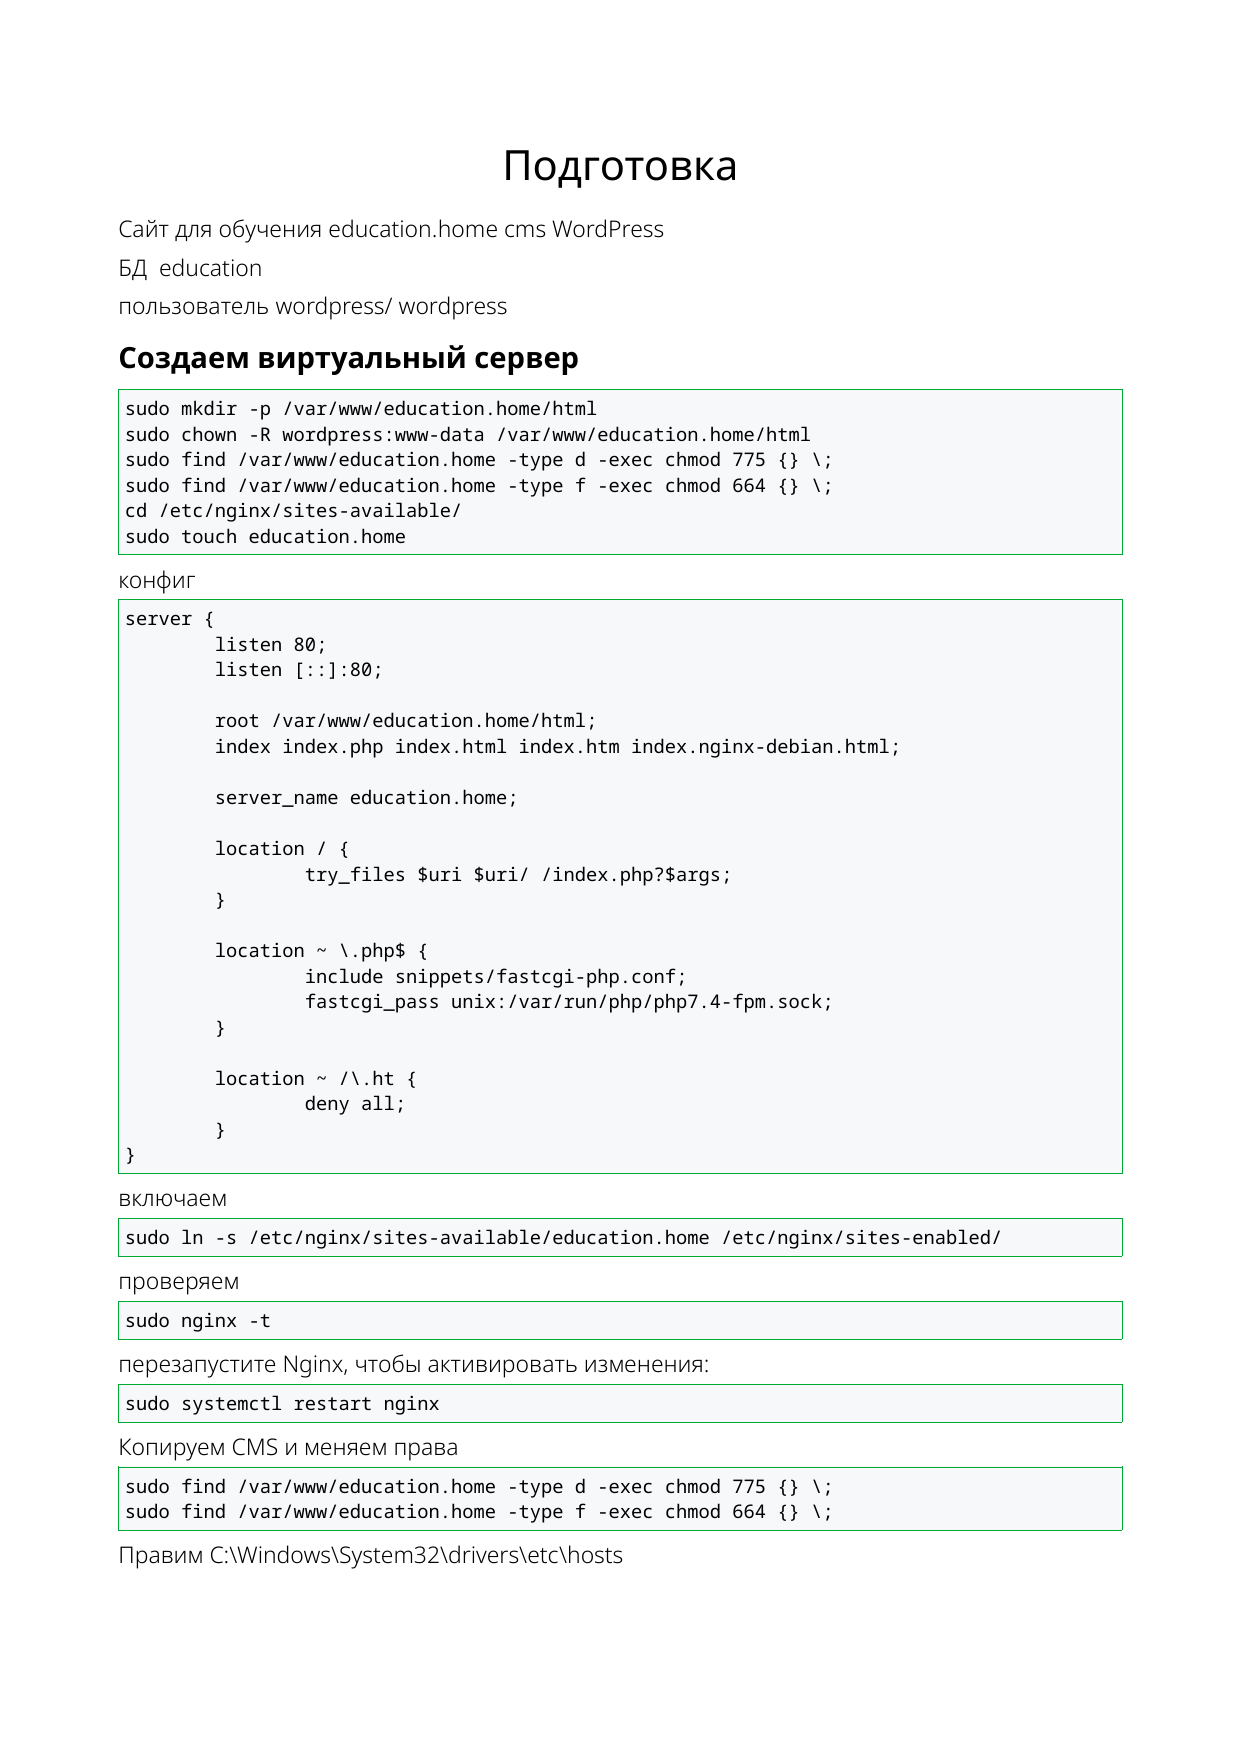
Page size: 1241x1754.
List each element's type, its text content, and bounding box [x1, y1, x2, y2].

text sudo mkdir -p /var/www/education.home/html [119, 390, 1122, 414]
text проверяем [118, 1268, 1122, 1295]
text конфиг [118, 567, 1122, 593]
text root /var/www/education.home/html; [119, 701, 1122, 727]
text БД education [118, 255, 1122, 281]
text deny all; [119, 1084, 1122, 1110]
text sudo find /var/www/education.home -type f -exec chmod 664 {} \; [119, 465, 1122, 491]
text sudo find /var/www/education.home -type d -exec chmod 775 {} \; [119, 440, 1122, 465]
text перезапустите Nginx, чтобы активировать изменения: [118, 1351, 1122, 1378]
text sudo find /var/www/education.home -type f -exec chmod 664 {} \; [119, 1492, 1122, 1530]
text listen 80; [119, 625, 1122, 650]
text sudo chown -R wordpress:www-data /var/www/education.home/html [119, 414, 1122, 440]
text location ~ \.php$ { [119, 931, 1122, 957]
subtitle Подготовка [118, 136, 1122, 193]
text include snippets/fastcgi-php.conf; [119, 957, 1122, 982]
text sudo find /var/www/education.home -type d -exec chmod 775 {} \; [119, 1468, 1122, 1492]
text } [119, 1110, 1122, 1135]
text index index.php index.html index.htm index.nginx-debian.html; [119, 727, 1122, 752]
text listen [::]:80; [119, 650, 1122, 676]
text sudo nginx -t [119, 1302, 1122, 1339]
text server_name education.home; [119, 778, 1122, 803]
text включаем [118, 1186, 1122, 1212]
text sudo touch education.home [119, 516, 1122, 554]
text cd /etc/nginx/sites-available/ [119, 491, 1122, 516]
text location ~ /\.ht { [119, 1059, 1122, 1084]
text } [119, 880, 1122, 906]
text Копируем CMS и меняем права [118, 1434, 1122, 1461]
text Сайт для обучения education.home cms WordPress [118, 216, 1122, 243]
text try_files $uri $uri/ /index.php?$args; [119, 854, 1122, 880]
subtitle Создаем виртуальный сервер [118, 337, 1122, 377]
text location / { [119, 829, 1122, 854]
text Правим C:\Windows\System32\drivers\etc\hosts [118, 1542, 1122, 1569]
text пользователь wordpress/ wordpress [118, 293, 1122, 320]
text sudo ln -s /etc/nginx/sites-available/education.home /etc/nginx/sites-enabled/ [119, 1219, 1122, 1256]
text } [119, 1008, 1122, 1033]
text server { [119, 600, 1122, 625]
text } [119, 1135, 1122, 1173]
text fastcgi_pass unix:/var/run/php/php7.4-fpm.sock; [119, 982, 1122, 1008]
text sudo systemctl restart nginx [119, 1385, 1122, 1422]
